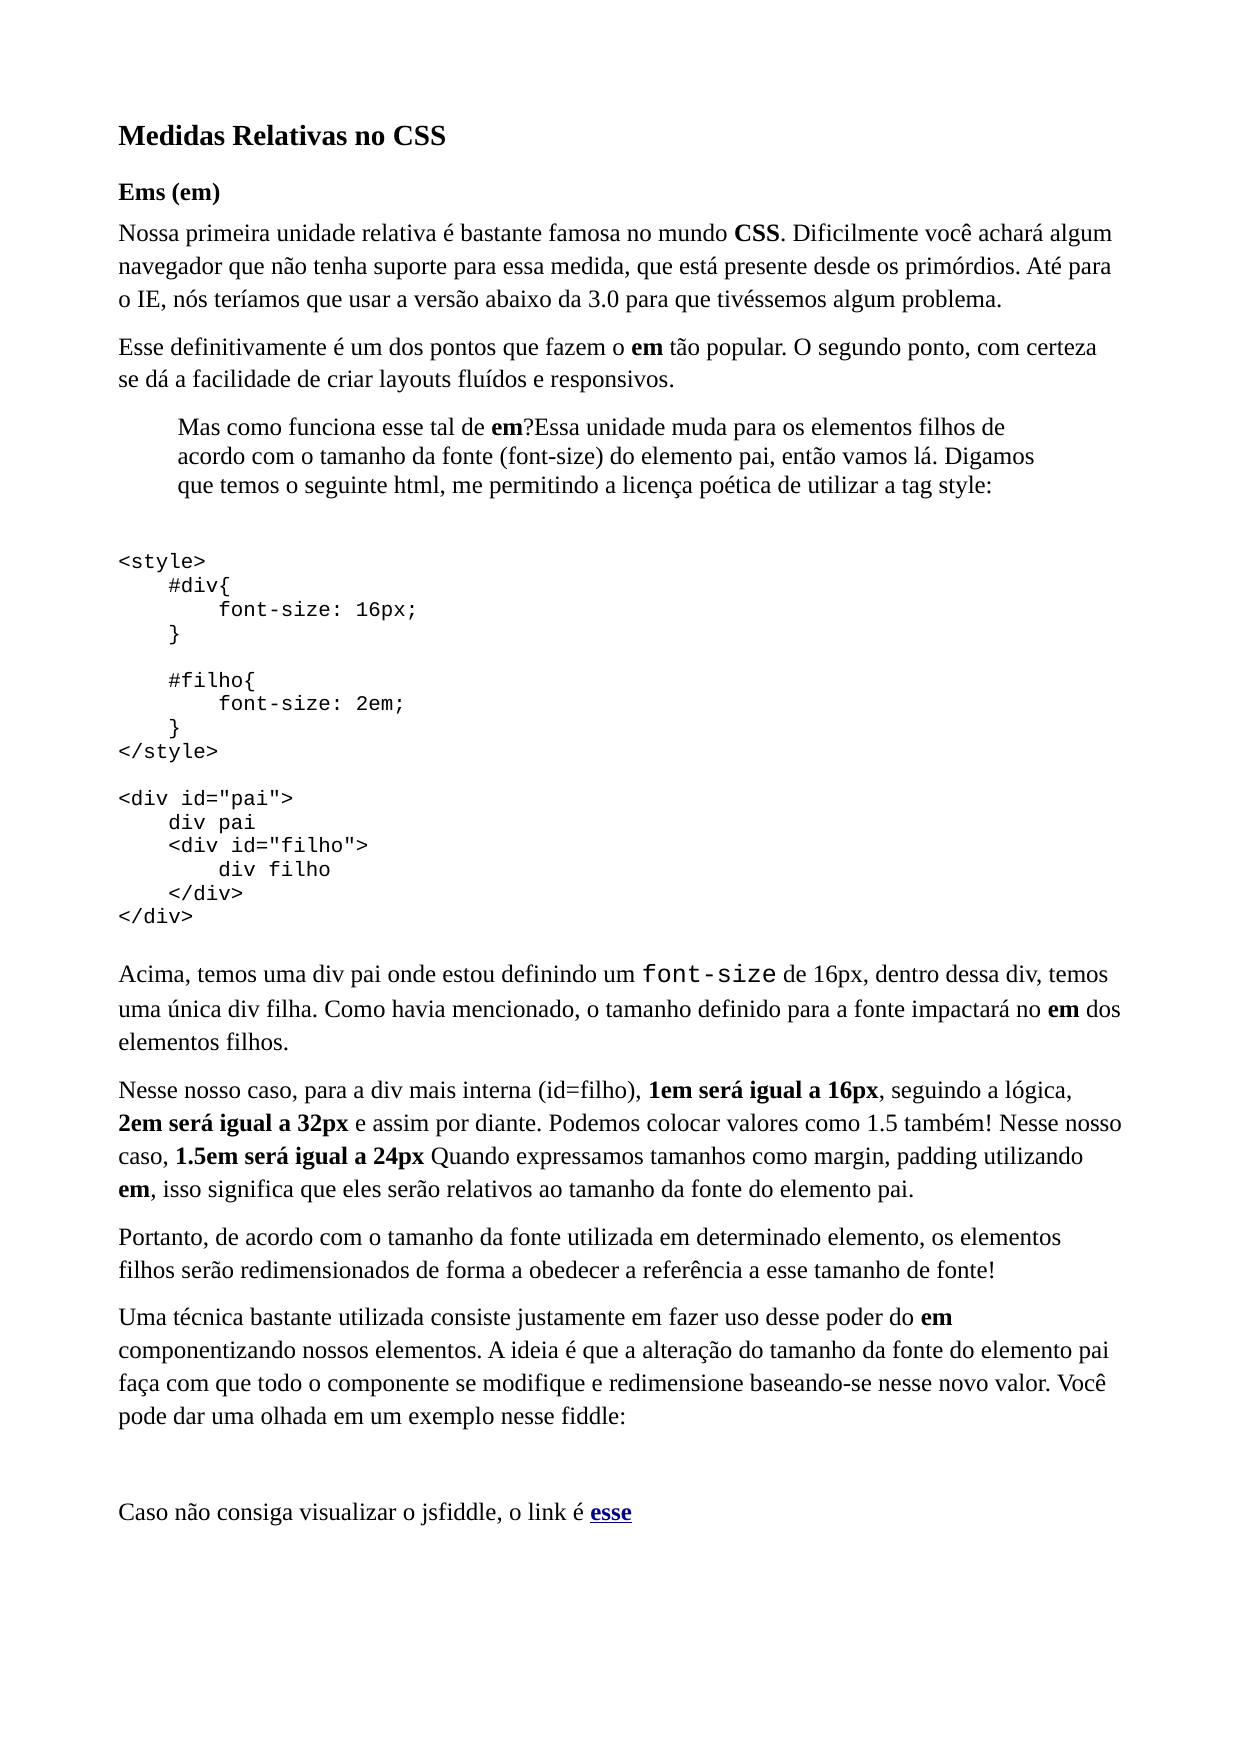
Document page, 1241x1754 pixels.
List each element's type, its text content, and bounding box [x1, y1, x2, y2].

text Mas como funciona esse tal de em?Essa unidade muda para os elementos filhos de acordo com o tamanho da fonte (font-size) do elemento pai, então vamos lá. Digamos que temos o seguinte html, me permitindo a licença poética de utilizar a tag style: [177, 412, 1063, 498]
text Portanto, de acordo com o tamanho da fonte utilizada em determinado elemento, os elementos filhos serão redimensionados de forma a obedecer a referência a esse tamanho de fonte! [118, 1222, 1122, 1283]
text #div{ [118, 575, 1122, 599]
text } [118, 717, 1122, 741]
subtitle Ems (em) [118, 177, 1122, 205]
text </style> [118, 741, 1122, 764]
text </div> [118, 883, 1122, 906]
text font-size: 16px; [118, 599, 1122, 622]
text <style> [118, 552, 1122, 575]
text Acima, temos uma div pai onde estou definindo um font-size de 16px, dentro dessa div, temos uma única div filha. Como havia mencionado, o tamanho definido para a fonte impactará no em dos elementos filhos. [118, 959, 1122, 1056]
text <div id="filho"> [118, 835, 1122, 859]
text } [118, 622, 1122, 646]
text Uma técnica bastante utilizada consiste justamente em fazer uso desse poder do em componentizando nossos elementos. A ideia é que a alteração do tamanho da fonte do elemento pai faça com que todo o componente se modifique e redimensione baseando-se nesse novo valor. Você pode dar uma olhada em um exemplo nesse fiddle: [118, 1302, 1122, 1430]
text Caso não consiga visualizar o jsfiddle, o link é esse [118, 1497, 1122, 1525]
text <div id="pai"> [118, 788, 1122, 812]
text div pai [118, 812, 1122, 835]
text </div> [118, 906, 1122, 930]
text #filho{ [118, 670, 1122, 693]
text Esse definitivamente é um dos pontos que fazem o em tão popular. O segundo ponto, com certeza se dá a facilidade de criar layouts fluídos e responsivos. [118, 332, 1122, 393]
text Nesse nosso caso, para a div mais interna (id=filho), 1em será igual a 16px, seguindo a lógica, 2em será igual a 32px e assim por diante. Podemos colocar valores como 1.5 também! Nesse nosso caso, 1.5em será igual a 24px Quando expressamos tamanhos como margin, padding utilizando em, isso significa que eles serão relativos ao tamanho da fonte do elemento pai. [118, 1075, 1122, 1203]
text font-size: 2em; [118, 693, 1122, 717]
text div filho [118, 859, 1122, 883]
subtitle Medidas Relativas no CSS [118, 118, 1122, 152]
text Nossa primeira unidade relativa é bastante famosa no mundo CSS. Dificilmente você achará algum navegador que não tenha suporte para essa medida, que está presente desde os primórdios. Até para o IE, nós teríamos que usar a versão abaixo da 3.0 para que tivéssemos algum problema. [118, 218, 1122, 313]
